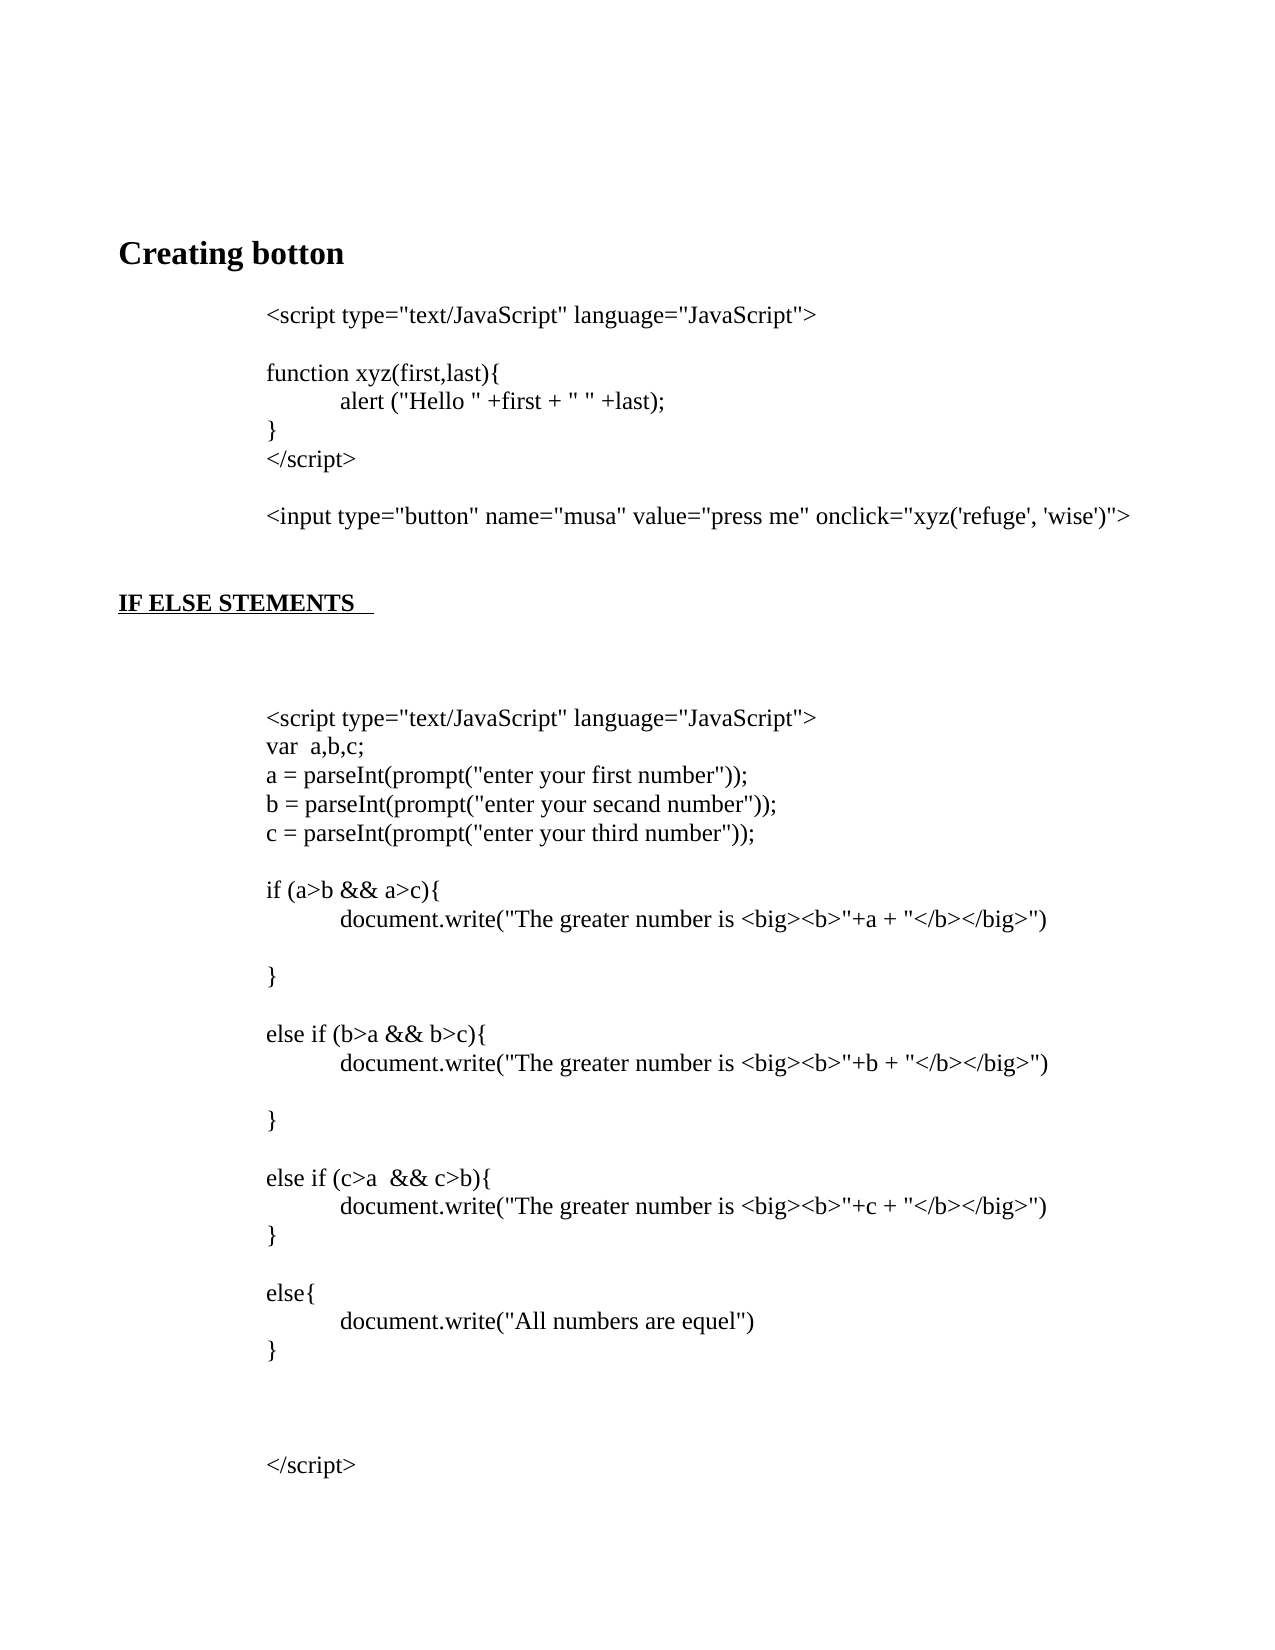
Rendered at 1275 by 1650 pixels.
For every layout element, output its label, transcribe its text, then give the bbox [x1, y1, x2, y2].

text IF ELSE STEMENTS [118, 588, 1157, 616]
text else{ [118, 1278, 1157, 1306]
text else if (b>a && b>c){ [118, 1019, 1157, 1048]
text } [118, 1105, 1157, 1134]
text } [118, 961, 1157, 990]
text var a,b,c; [118, 731, 1157, 760]
text </script> [118, 444, 1157, 473]
text document.write("The greater number is <big><b>"+c + "</b></big>") [118, 1191, 1157, 1220]
text } [118, 415, 1157, 444]
text c = parseInt(prompt("enter your third number")); [118, 818, 1157, 846]
text b = parseInt(prompt("enter your secand number")); [118, 789, 1157, 818]
text document.write("The greater number is <big><b>"+a + "</b></big>") [118, 904, 1157, 933]
text Creating botton [118, 233, 1157, 271]
text } [118, 1220, 1157, 1249]
text document.write("The greater number is <big><b>"+b + "</b></big>") [118, 1048, 1157, 1076]
text else if (c>a && c>b){ [118, 1163, 1157, 1191]
text <input type="button" name="musa" value="press me" onclick="xyz('refuge', 'wise')"> [118, 501, 1157, 530]
text } [118, 1335, 1157, 1364]
text </script> [118, 1450, 1157, 1479]
text document.write("All numbers are equel") [118, 1306, 1157, 1335]
text <script type="text/JavaScript" language="JavaScript"> [118, 703, 1157, 731]
text a = parseInt(prompt("enter your first number")); [118, 760, 1157, 789]
text alert ("Hello " +first + " " +last); [118, 386, 1157, 415]
text if (a>b && a>c){ [118, 875, 1157, 904]
text function xyz(first,last){ [118, 358, 1157, 386]
text <script type="text/JavaScript" language="JavaScript"> [118, 300, 1157, 329]
